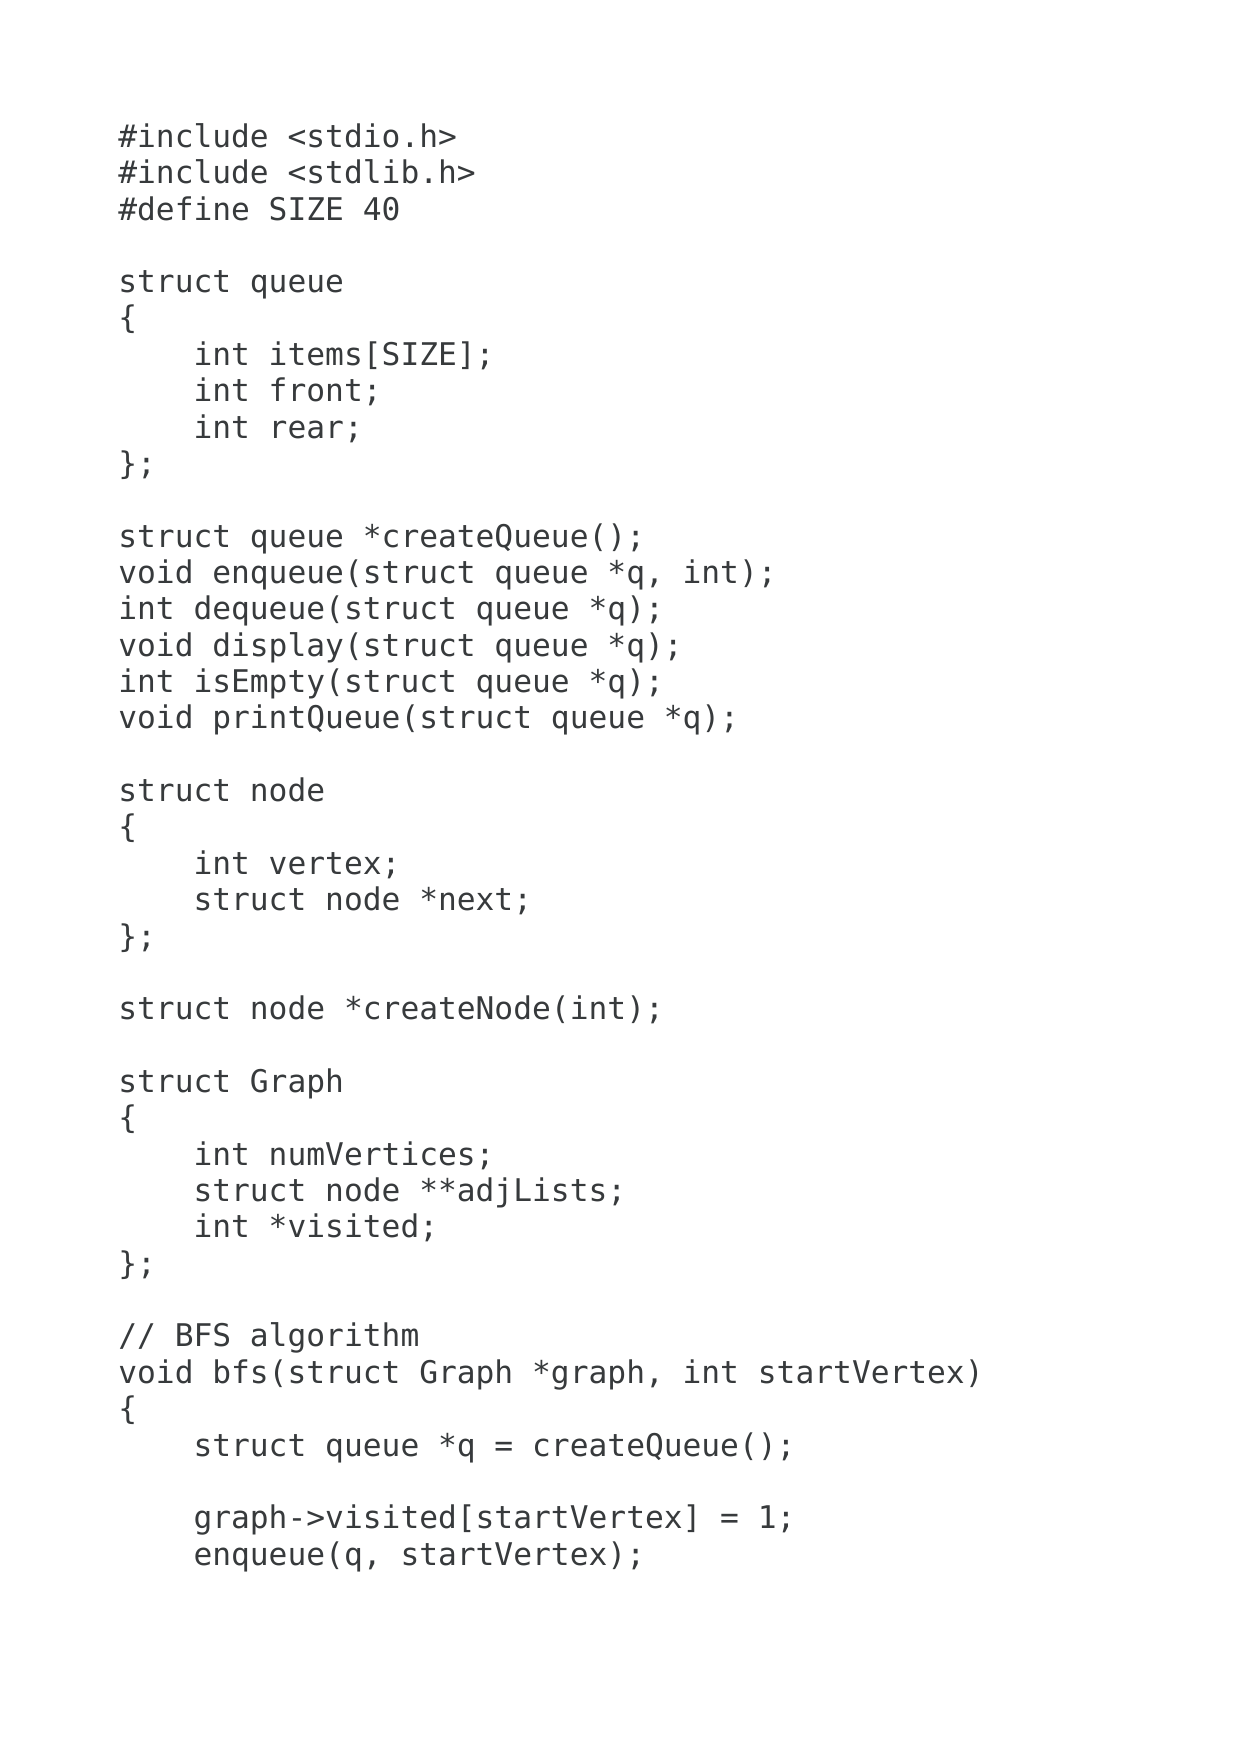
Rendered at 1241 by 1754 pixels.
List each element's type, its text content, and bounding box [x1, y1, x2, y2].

text void enqueue(struct queue *q, int); [118, 554, 1122, 591]
text int numVertices; [118, 1136, 1122, 1172]
text #include <stdio.h> [118, 118, 1122, 154]
text struct node *createNode(int); [118, 991, 1122, 1027]
text struct queue [118, 263, 1122, 300]
text struct node **adjLists; [118, 1172, 1122, 1209]
text int vertex; [118, 845, 1122, 882]
text { [118, 300, 1122, 336]
text struct queue *createQueue(); [118, 518, 1122, 554]
text void printQueue(struct queue *q); [118, 700, 1122, 736]
text }; [118, 445, 1122, 482]
text int rear; [118, 409, 1122, 445]
text struct Graph [118, 1063, 1122, 1100]
text int isEmpty(struct queue *q); [118, 663, 1122, 700]
text struct node *next; [118, 882, 1122, 918]
text int items[SIZE]; [118, 336, 1122, 373]
text void display(struct queue *q); [118, 627, 1122, 663]
text void bfs(struct Graph *graph, int startVertex) [118, 1354, 1122, 1391]
text #define SIZE 40 [118, 191, 1122, 227]
text enqueue(q, startVertex); [118, 1536, 1122, 1572]
text }; [118, 918, 1122, 954]
text // BFS algorithm [118, 1318, 1122, 1354]
text struct node [118, 772, 1122, 809]
text #include <stdlib.h> [118, 154, 1122, 191]
text }; [118, 1245, 1122, 1281]
text int front; [118, 373, 1122, 409]
text { [118, 809, 1122, 845]
text int dequeue(struct queue *q); [118, 591, 1122, 627]
text graph->visited[startVertex] = 1; [118, 1499, 1122, 1536]
text { [118, 1100, 1122, 1136]
text int *visited; [118, 1209, 1122, 1245]
text struct queue *q = createQueue(); [118, 1427, 1122, 1463]
text { [118, 1391, 1122, 1427]
